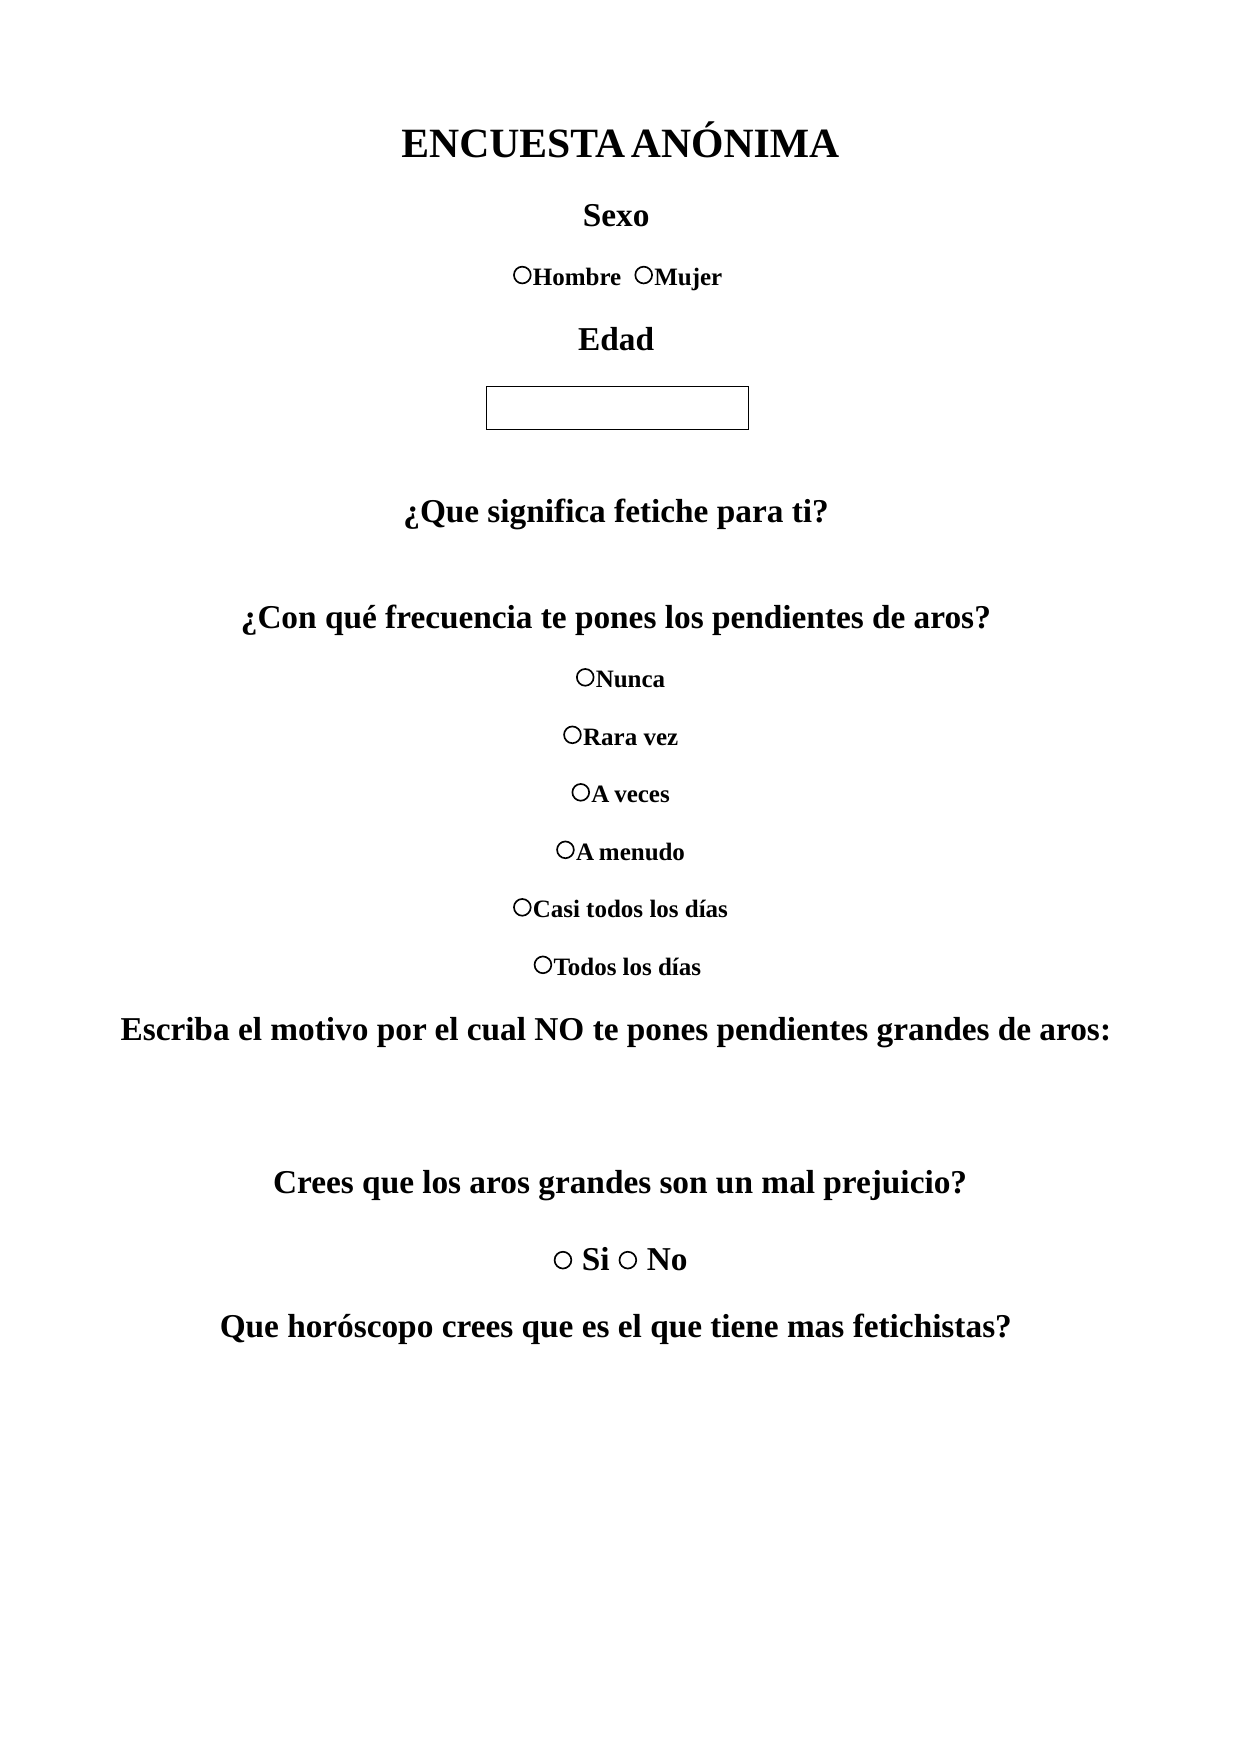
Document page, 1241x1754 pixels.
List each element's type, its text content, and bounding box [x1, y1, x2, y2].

text Todos los días Escriba el motivo por el cual NO te pones pendientes grandes de aros: [118, 952, 1122, 1105]
text A veces [118, 779, 1122, 808]
text ¿Que significa fetiche para ti? [118, 492, 1122, 530]
text Si No Que horóscopo crees que es el que tiene mas fetichistas? [118, 1239, 1122, 1373]
text Crees que los aros grandes son un mal prejuicio? [118, 1105, 1122, 1201]
text A menudo [118, 837, 1122, 865]
text ENCUESTA ANÓNIMA [118, 118, 1122, 166]
text Sexo Hombre Mujer Edad [118, 166, 1122, 434]
text Casi todos los días [118, 894, 1122, 923]
text ¿Con qué frecuencia te pones los pendientes de aros? Nunca [118, 568, 1122, 693]
text Rara vez [118, 722, 1122, 750]
